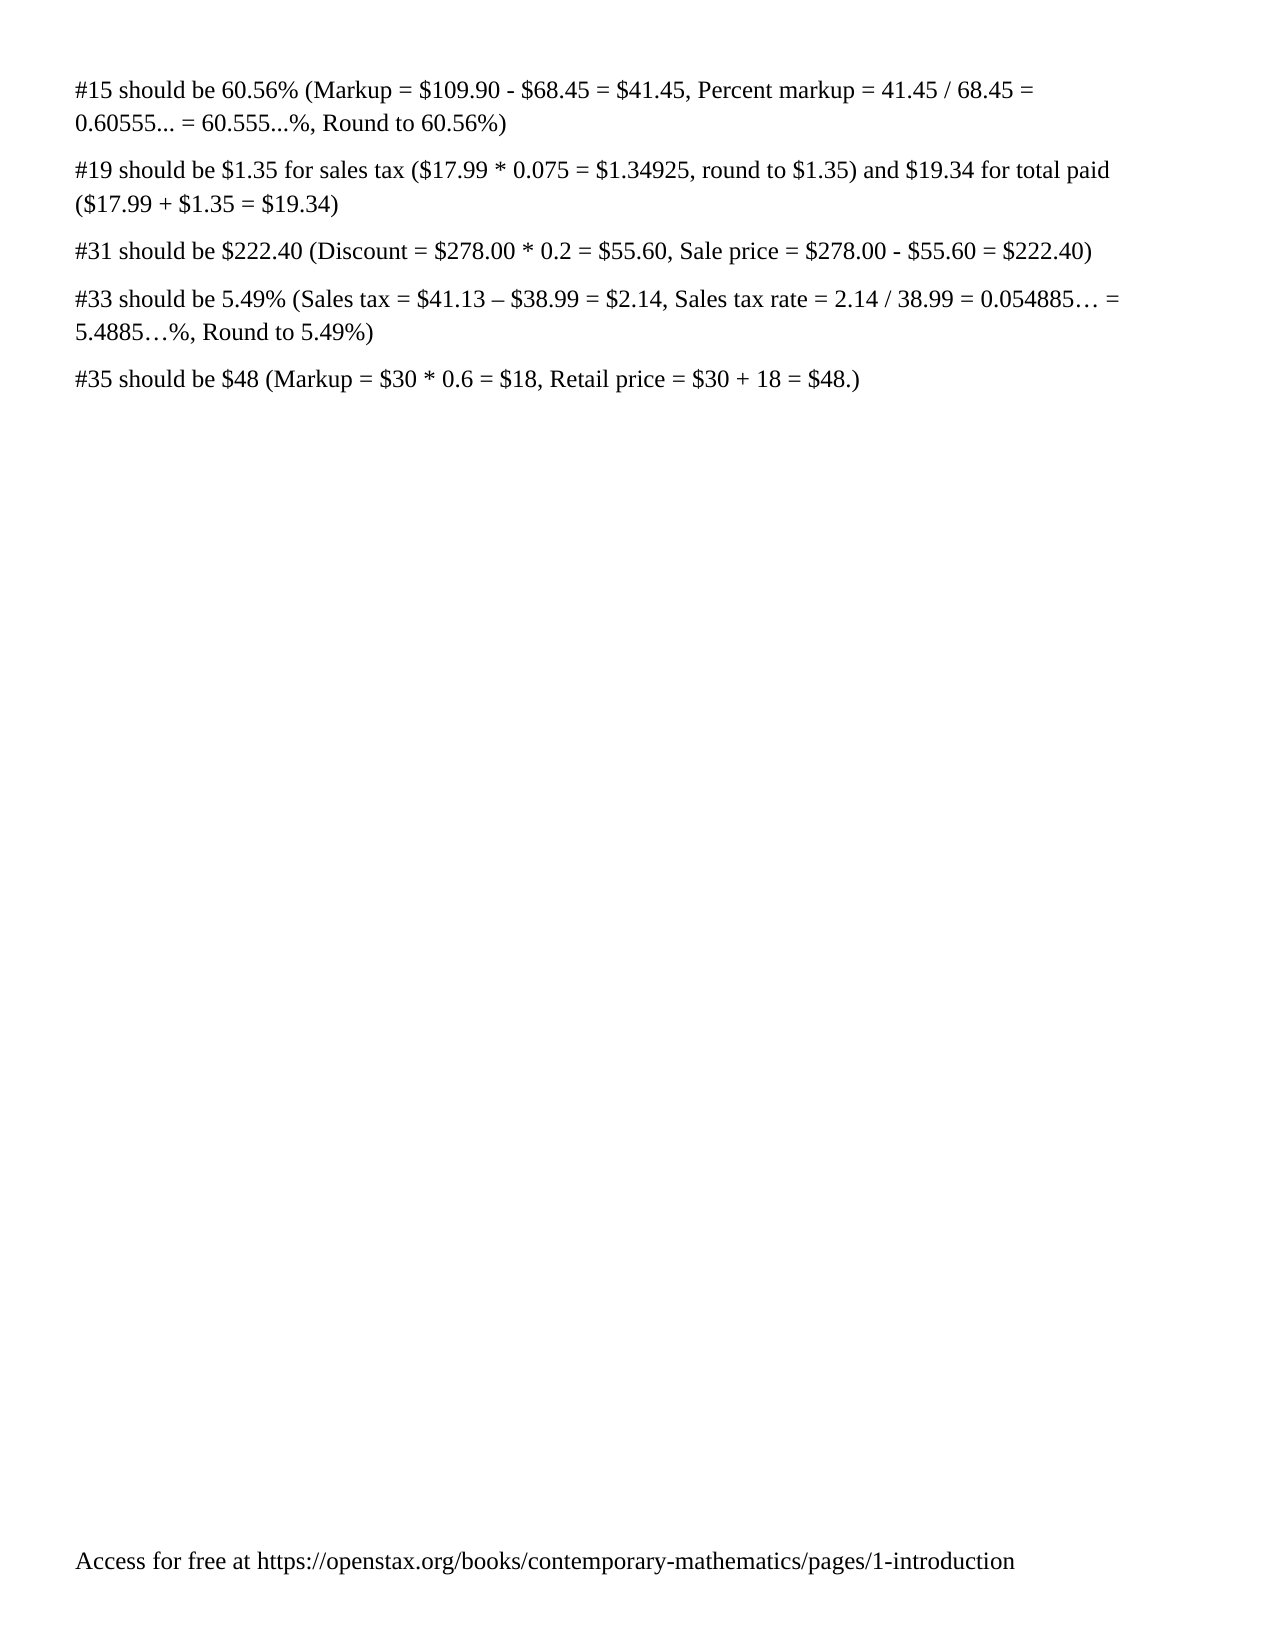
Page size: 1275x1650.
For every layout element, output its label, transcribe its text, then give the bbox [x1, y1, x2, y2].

text #33 should be 5.49% (Sales tax = $41.13 – $38.99 = $2.14, Sales tax rate = 2.14 / 38.99 = 0.054885… = 5.4885…%, Round to 5.49%) [75, 284, 1125, 346]
text #31 should be $222.40 (Discount = $278.00 * 0.2 = $55.60, Sale price = $278.00 - $55.60 = $222.40) [75, 236, 1125, 265]
text #15 should be 60.56% (Markup = $109.90 - $68.45 = $41.45, Percent markup = 41.45 / 68.45 = 0.60555... = 60.555...%, Round to 60.56%) [75, 75, 1125, 137]
text #35 should be $48 (Markup = $30 * 0.6 = $18, Retail price = $30 + 18 = $48.) [75, 364, 1125, 393]
text #19 should be $1.35 for sales tax ($17.99 * 0.075 = $1.34925, round to $1.35) and $19.34 for total paid ($17.99 + $1.35 = $19.34) [75, 156, 1125, 217]
